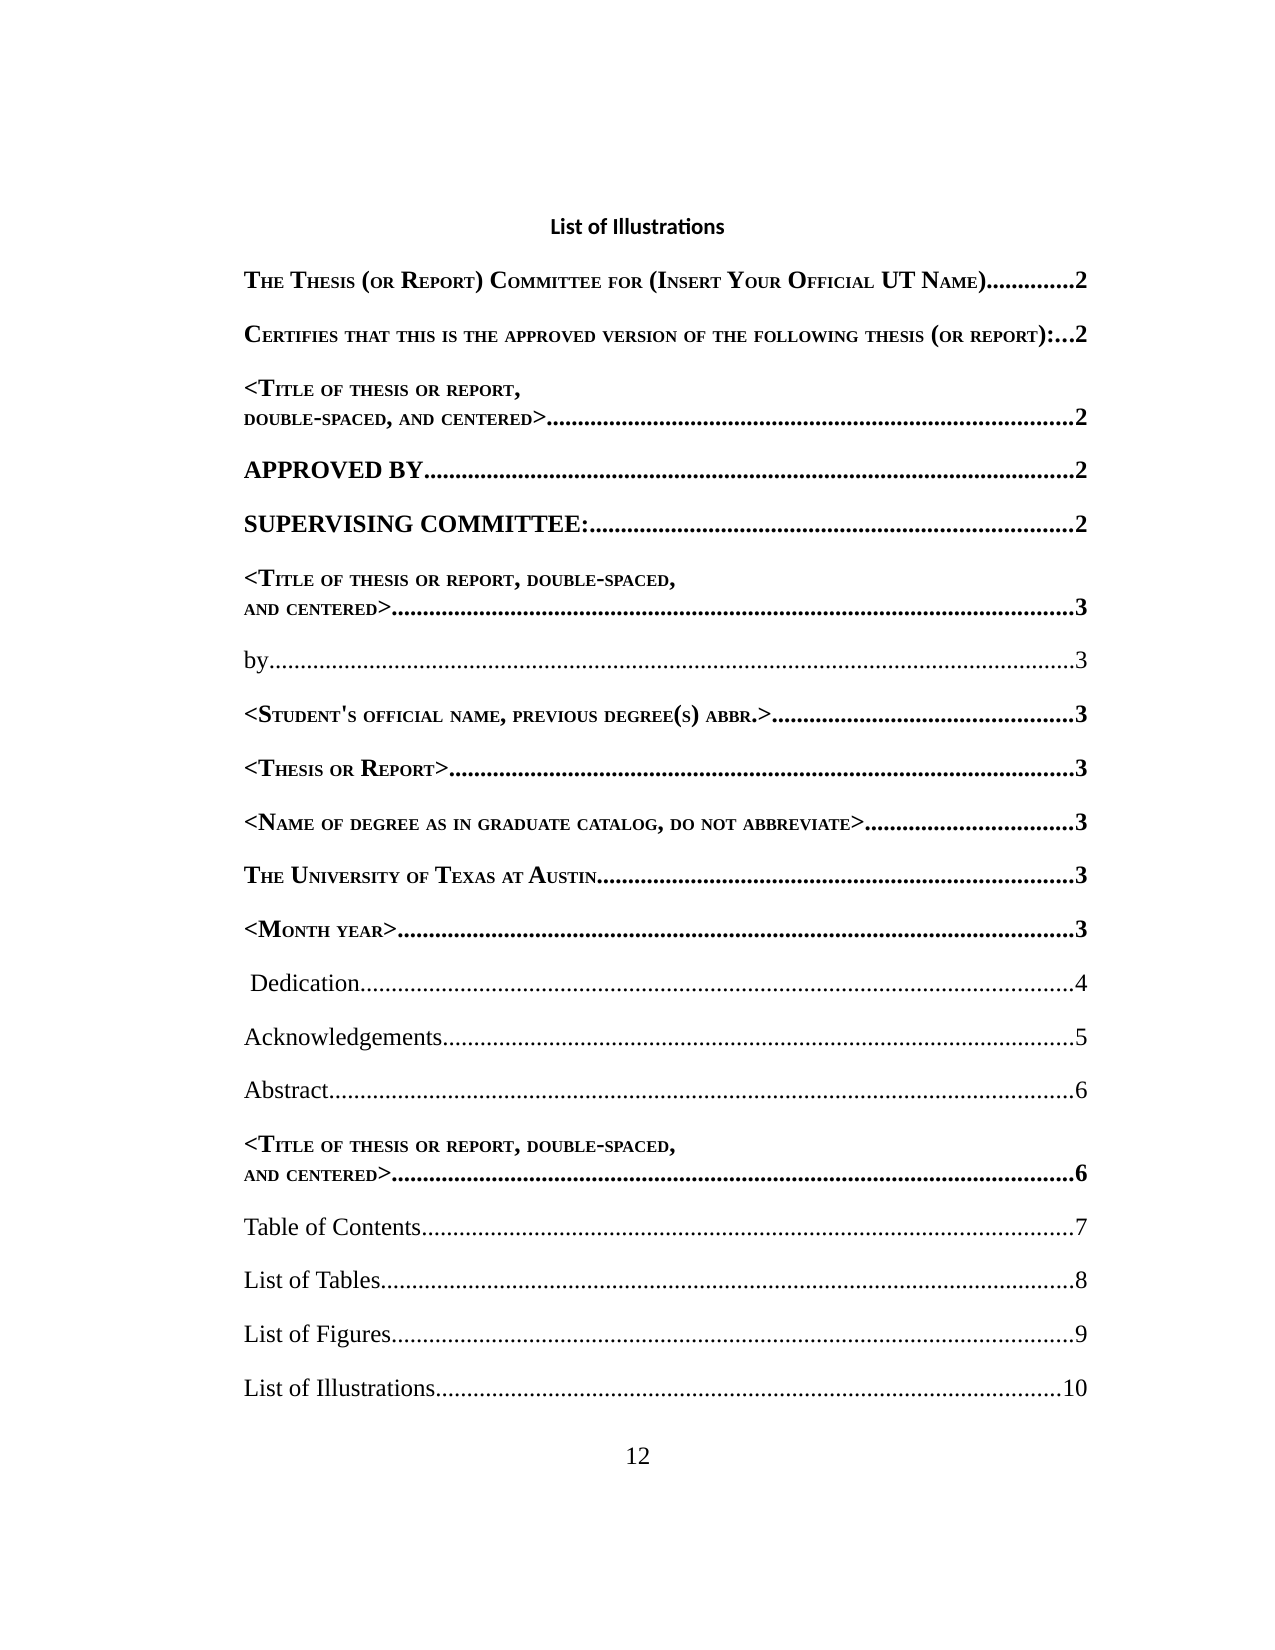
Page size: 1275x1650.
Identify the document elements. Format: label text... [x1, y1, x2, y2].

text The Thesis (or Report) Committee for (Insert Your Official UT Name) 2 [244, 266, 1087, 294]
text Dedication 4 [244, 968, 1087, 997]
text by 3 [244, 646, 1087, 674]
text List of Figures 9 [244, 1319, 1087, 1348]
text Certifies that this is the approved version of the following thesis (or report): 2 [244, 319, 1087, 348]
text Abstract 6 [244, 1076, 1087, 1104]
subtitle List of Illustrations [187, 212, 1087, 241]
text APPROVED BY 2 [244, 456, 1087, 484]
text <Title of thesis or report, double-spaced, and centered> 3 [244, 563, 1087, 621]
text List of Tables 8 [244, 1266, 1087, 1294]
text Table of Contents 7 [244, 1212, 1087, 1241]
text <Title of thesis or report, double-spaced, and centered> 6 [244, 1129, 1087, 1187]
text <Title of thesis or report, double-spaced, and centered> 2 [244, 373, 1087, 431]
text SUPERVISING COMMITTEE: 2 [244, 509, 1087, 538]
text <Thesis or Report> 3 [244, 753, 1087, 782]
text <Student's official name, previous degree(s) abbr.> 3 [244, 699, 1087, 728]
text List of Illustrations 10 [244, 1373, 1087, 1402]
text <Name of degree as in graduate catalog, do not abbreviate> 3 [244, 807, 1087, 836]
text <Month year> 3 [244, 914, 1087, 943]
text The University of Texas at Austin 3 [244, 861, 1087, 889]
text Acknowledgements 5 [244, 1022, 1087, 1051]
